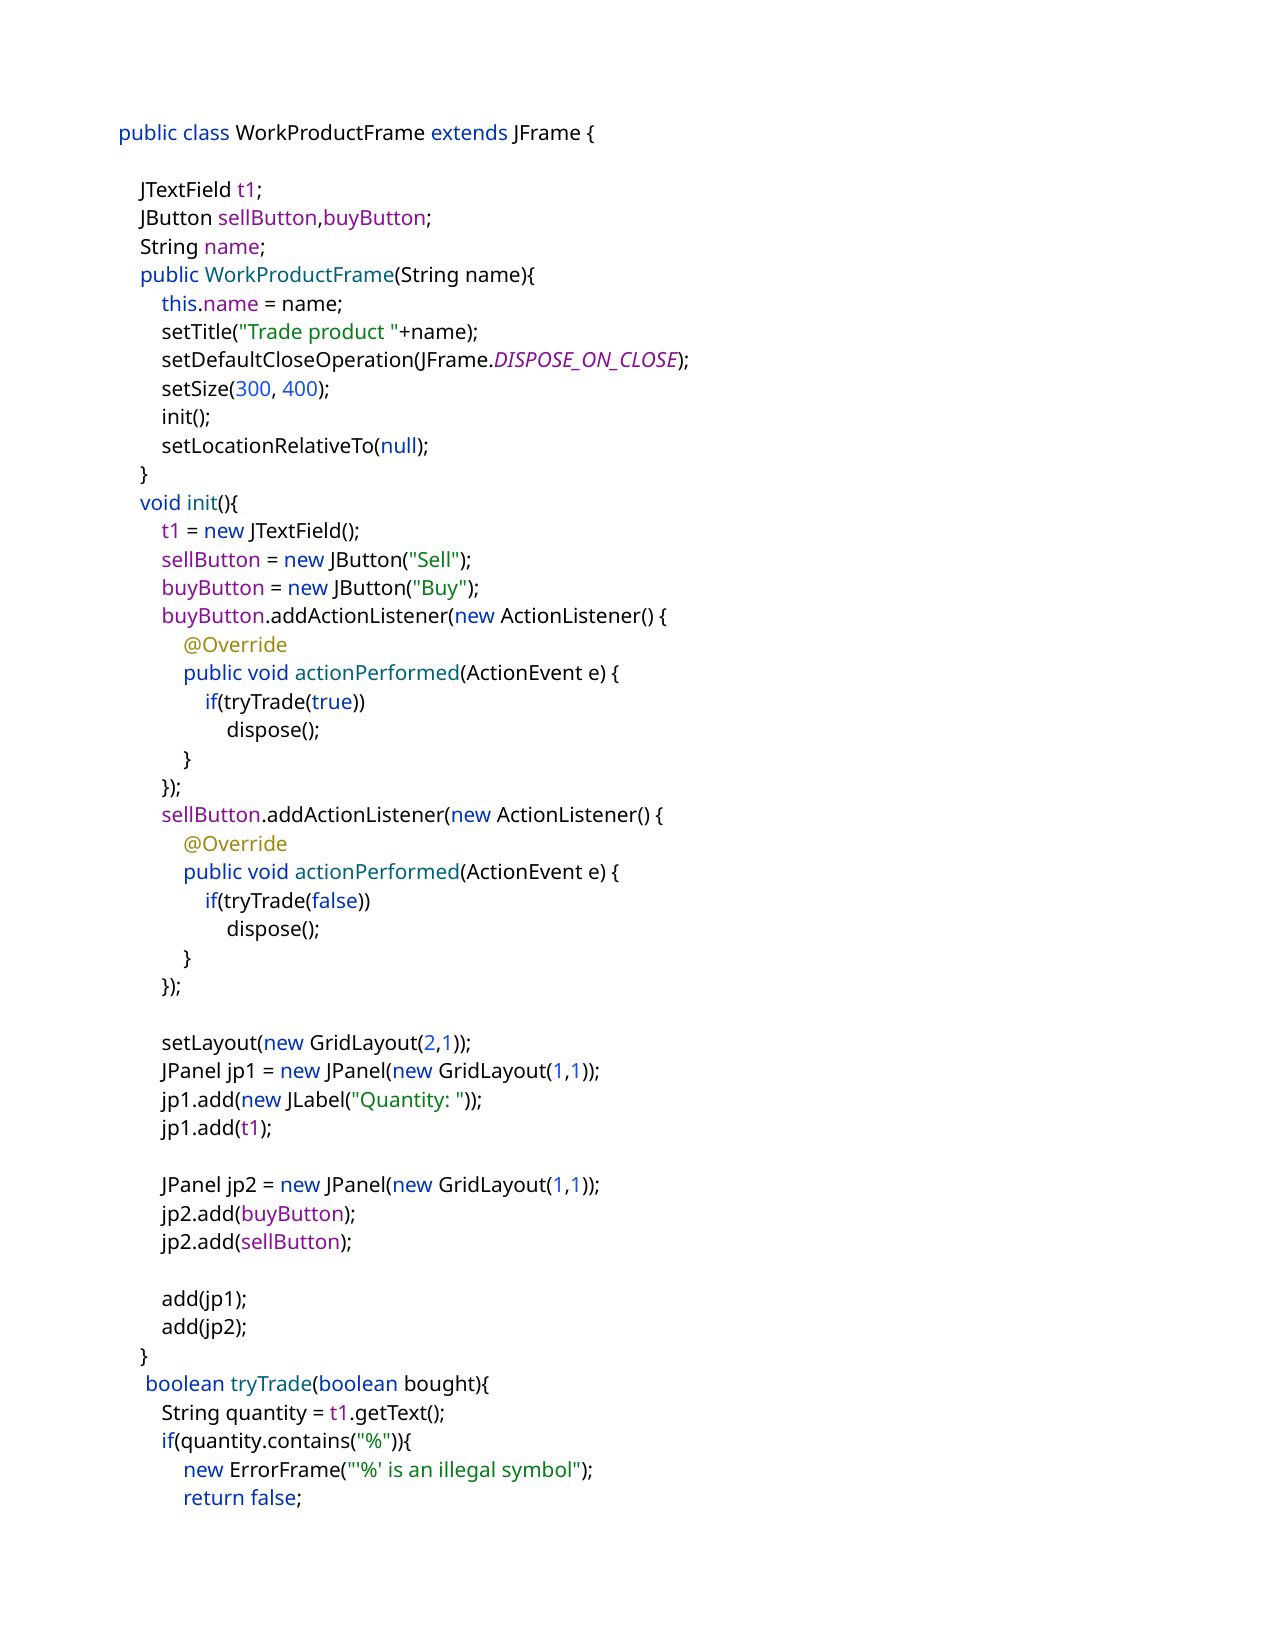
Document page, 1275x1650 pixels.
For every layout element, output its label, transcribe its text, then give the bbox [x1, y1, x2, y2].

text public class WorkProductFrame extends JFrame { JTextField t1; JButton sellButton,buyButton; String name; public WorkProductFrame(String name){ this.name = name; setTitle("Trade product "+name); setDefaultCloseOperation(JFrame.DISPOSE_ON_CLOSE); setSize(300, 400); init(); setLocationRelativeTo(null); } void init(){ t1 = new JTextField(); sellButton = new JButton("Sell"); buyButton = new JButton("Buy"); buyButton.addActionListener(new ActionListener() { @Override public void actionPerformed(ActionEvent e) { if(tryTrade(true)) dispose(); } }); sellButton.addActionListener(new ActionListener() { @Override public void actionPerformed(ActionEvent e) { if(tryTrade(false)) dispose(); } }); setLayout(new GridLayout(2,1)); JPanel jp1 = new JPanel(new GridLayout(1,1)); jp1.add(new JLabel("Quantity: ")); jp1.add(t1); JPanel jp2 = new JPanel(new GridLayout(1,1)); jp2.add(buyButton); jp2.add(sellButton); add(jp1); add(jp2); } boolean tryTrade(boolean bought){ String quantity = t1.getText(); if(quantity.contains("%")){ new ErrorFrame("'%' is an illegal symbol"); return false; [118, 118, 1157, 1512]
